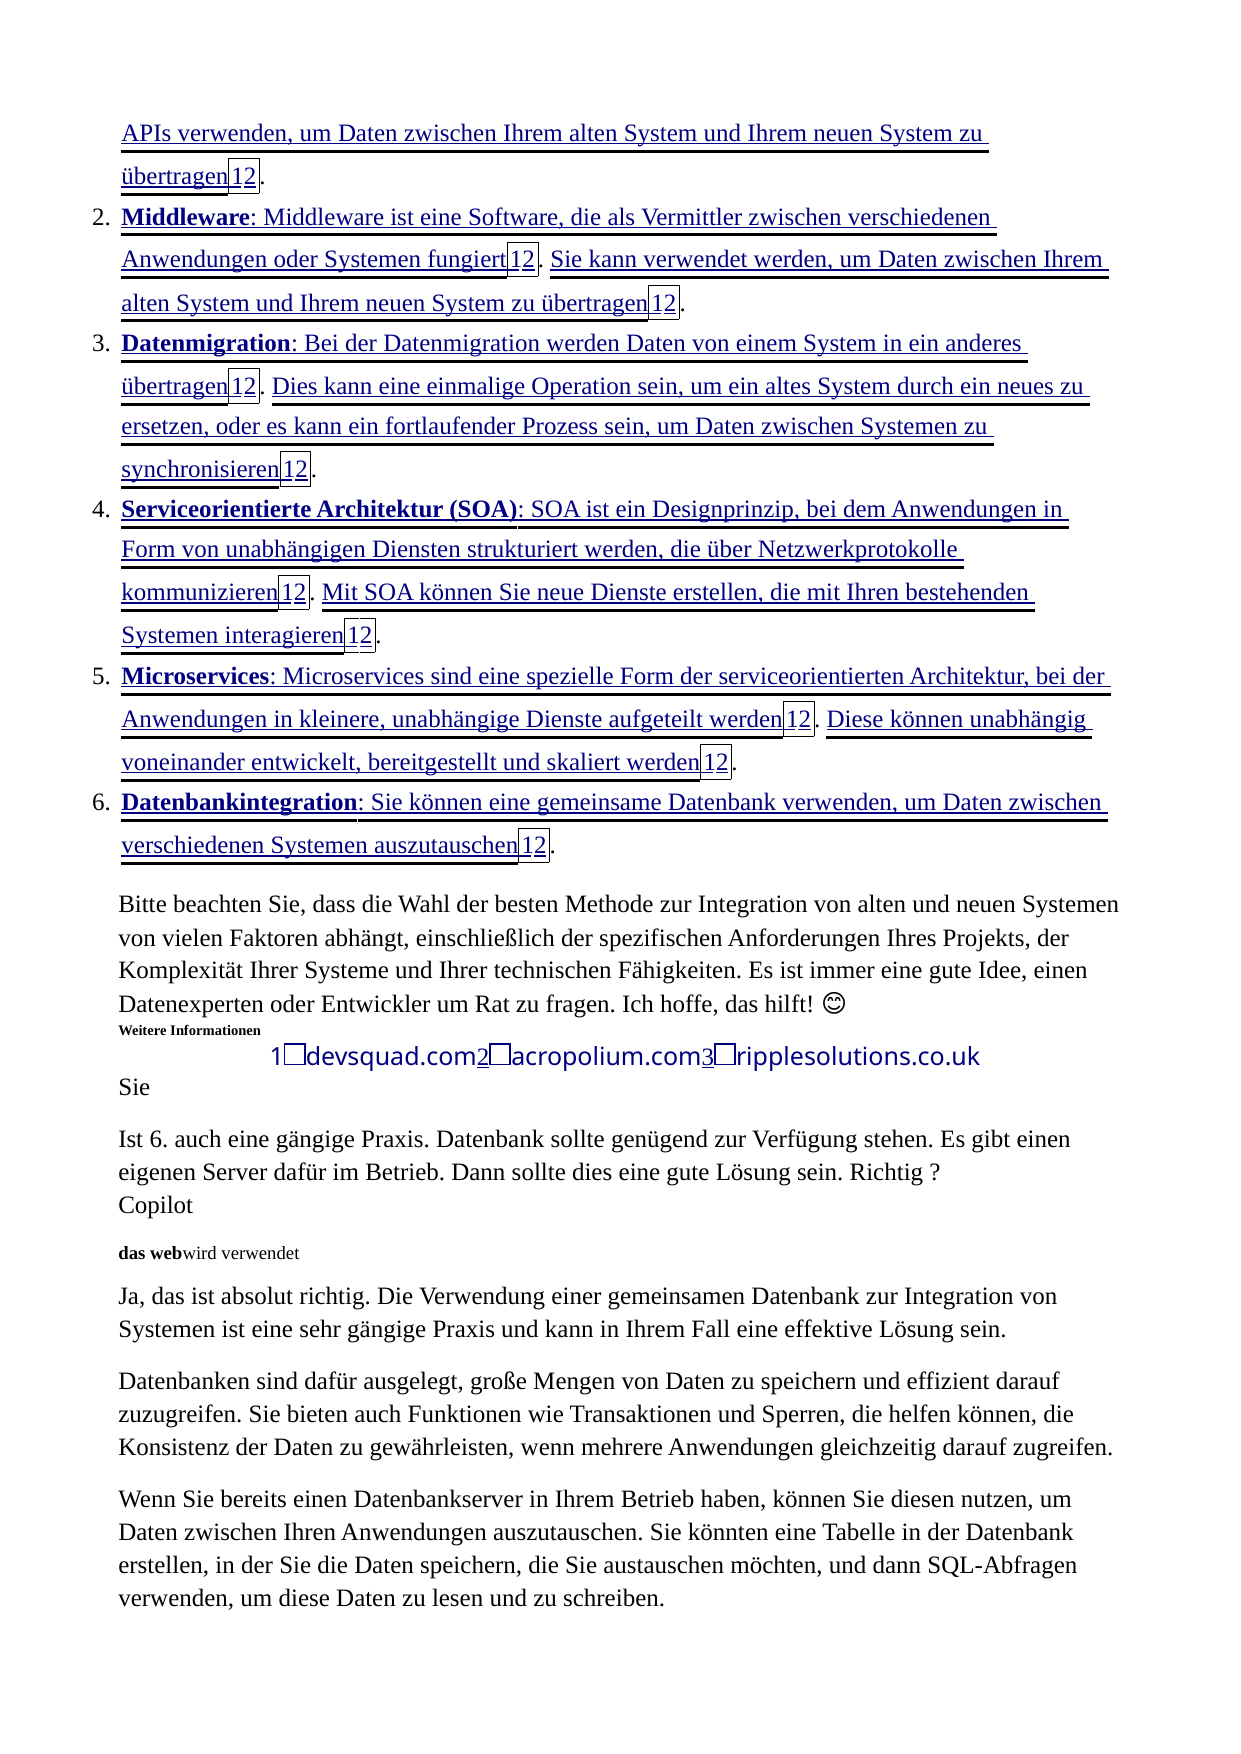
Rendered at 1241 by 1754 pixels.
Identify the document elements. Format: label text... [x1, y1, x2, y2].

subtitle Weitere Informationen [118, 1022, 1122, 1038]
list Datenbankintegration: Sie können eine gemeinsame Datenbank verwenden, um Daten zwischen verschiedenen Systemen auszutauschen12. [121, 787, 1119, 865]
list Serviceorientierte Architektur (SOA): SOA ist ein Designprinzip, bei dem Anwendungen in Form von unabhängigen Diensten strukturiert werden, die über Netzwerkprotokolle kommunizieren12. Mit SOA können Sie neue Dienste erstellen, die mit Ihren bestehenden Systemen interagieren12. [121, 494, 1119, 655]
text 1devsquad.com2acropolium.com3ripplesolutions.co.uk [127, 1038, 1122, 1072]
text Ist 6. auch eine gängige Praxis. Datenbank sollte genügend zur Verfügung stehen. Es gibt einen eigenen Server dafür im Betrieb. Dann sollte dies eine gute Lösung sein. Richtig ? [118, 1124, 1122, 1186]
text Bitte beachten Sie, dass die Wahl der besten Methode zur Integration von alten und neuen Systemen von vielen Faktoren abhängt, einschließlich der spezifischen Anforderungen Ihres Projekts, der Komplexität Ihrer Systeme und Ihrer technischen Fähigkeiten. Es ist immer eine gute Idee, einen Datenexperten oder Entwickler um Rat zu fragen. Ich hoffe, das hilft! 😊 [118, 889, 1122, 1017]
list Datenmigration: Bei der Datenmigration werden Daten von einem System in ein anderes übertragen12. Dies kann eine einmalige Operation sein, um ein altes System durch ein neues zu ersetzen, oder es kann ein fortlaufender Prozess sein, um Daten zwischen Systemen zu synchronisieren12. [121, 328, 1119, 489]
text Datenbanken sind dafür ausgelegt, große Mengen von Daten zu speichern und effizient darauf zuzugreifen. Sie bieten auch Funktionen wie Transaktionen und Sperren, die helfen können, die Konsistenz der Daten zu gewährleisten, wenn mehrere Anwendungen gleichzeitig darauf zugreifen. [118, 1366, 1122, 1461]
text Ja, das ist absolut richtig. Die Verwendung einer gemeinsamen Datenbank zur Integration von Systemen ist eine sehr gängige Praxis und kann in Ihrem Fall eine effektive Lösung sein. [118, 1281, 1122, 1343]
text Wenn Sie bereits einen Datenbankserver in Ihrem Betrieb haben, können Sie diesen nutzen, um Daten zwischen Ihren Anwendungen auszutauschen. Sie könnten eine Tabelle in der Datenbank erstellen, in der Sie die Daten speichern, die Sie austauschen möchten, und dann SQL-Abfragen verwenden, um diese Daten zu lesen und zu schreiben. [118, 1484, 1122, 1612]
list Middleware: Middleware ist eine Software, die als Vermittler zwischen verschiedenen Anwendungen oder Systemen fungiert12. Sie kann verwendet werden, um Daten zwischen Ihrem alten System und Ihrem neuen System zu übertragen12. [121, 202, 1119, 322]
text das webwird verwendet [118, 1242, 1122, 1264]
list APIs verwenden, um Daten zwischen Ihrem alten System und Ihrem neuen System zu übertragen12. [121, 118, 1119, 196]
text Copilot [118, 1190, 1122, 1219]
list Microservices: Microservices sind eine spezielle Form der serviceorientierten Architektur, bei der Anwendungen in kleinere, unabhängige Dienste aufgeteilt werden12. Diese können unabhängig voneinander entwickelt, bereitgestellt und skaliert werden12. [121, 661, 1119, 782]
text Sie [118, 1072, 1122, 1101]
